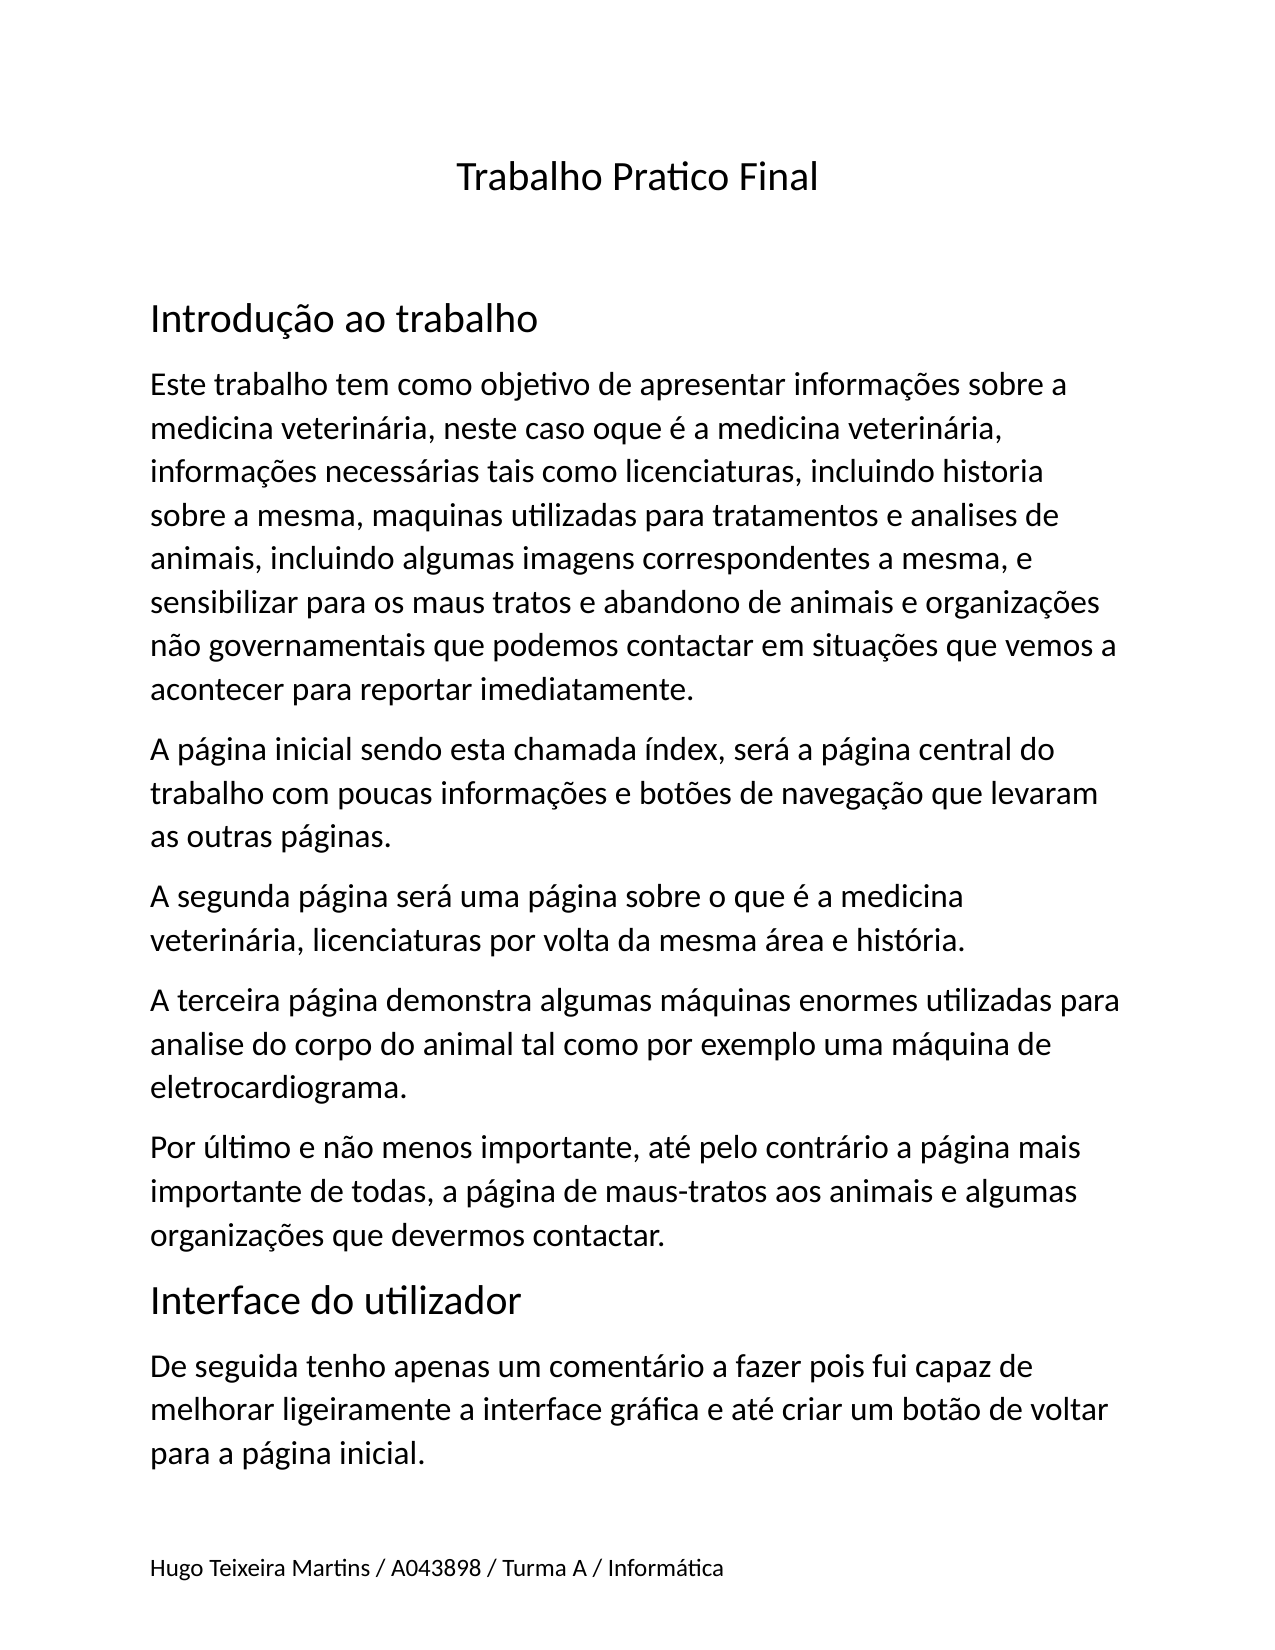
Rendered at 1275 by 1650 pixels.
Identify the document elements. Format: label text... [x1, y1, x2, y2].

text Este trabalho tem como objetivo de apresentar informações sobre a medicina veterinária, neste caso oque é a medicina veterinária, informações necessárias tais como licenciaturas, incluindo historia sobre a mesma, maquinas utilizadas para tratamentos e analises de animais, incluindo algumas imagens correspondentes a mesma, e sensibilizar para os maus tratos e abandono de animais e organizações não governamentais que podemos contactar em situações que vemos a acontecer para reportar imediatamente. [150, 363, 1125, 709]
text Hugo Teixeira Martins / A043898 / Turma A / Informática [150, 1552, 1125, 1583]
text A segunda página será uma página sobre o que é a medicina veterinária, licenciaturas por volta da mesma área e história. [150, 875, 1125, 960]
text Interface do utilizador [150, 1274, 1125, 1324]
text Por último e não menos importante, até pelo contrário a página mais importante de todas, a página de maus-tratos aos animais e algumas organizações que devermos contactar. [150, 1126, 1125, 1254]
text Trabalho Pratico Final [150, 150, 1125, 201]
text Introdução ao trabalho [150, 292, 1125, 343]
text De seguida tenho apenas um comentário a fazer pois fui capaz de melhorar ligeiramente a interface gráfica e até criar um botão de voltar para a página inicial. [150, 1345, 1125, 1473]
text A página inicial sendo esta chamada índex, será a página central do trabalho com poucas informações e botões de navegação que levaram as outras páginas. [150, 728, 1125, 856]
text A terceira página demonstra algumas máquinas enormes utilizadas para analise do corpo do animal tal como por exemplo uma máquina de eletrocardiograma. [150, 979, 1125, 1107]
